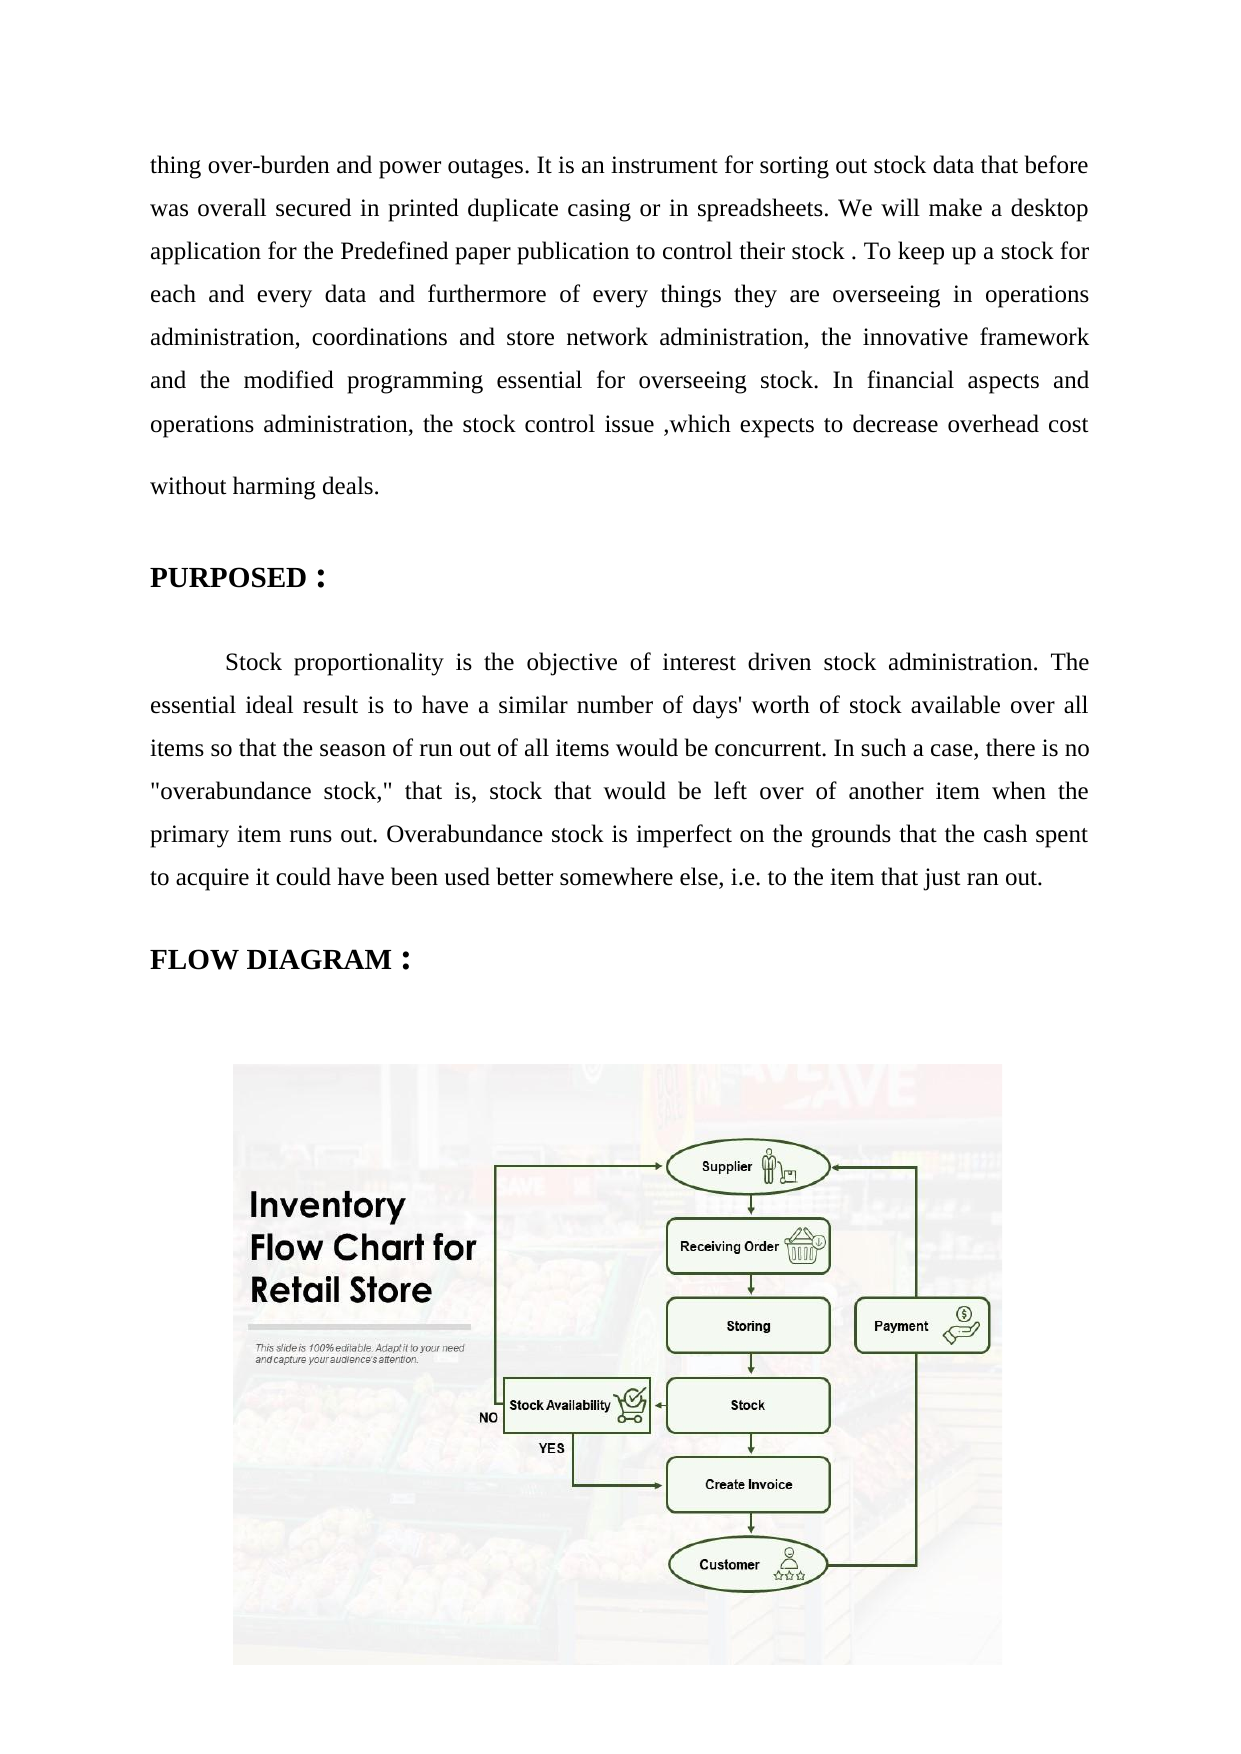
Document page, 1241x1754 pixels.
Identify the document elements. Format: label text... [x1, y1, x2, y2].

text PURPOSED : [150, 553, 1090, 596]
text thing over-burden and power outages. It is an instrument for sorting out stock data that before was overall secured in printed duplicate casing or in spreadsheets. We will make a desktop application for the Predefined paper publication to control their stock . To keep up a stock for each and every data and furthermore of every things they are overseeing in operations administration, coordinations and store network administration, the innovative framework and the modified programming essential for overseeing stock. In financial aspects and operations administration, the stock control issue ,which expects to decrease overhead cost without harming deals. [150, 150, 1090, 502]
text FLOW DIAGRAM : [150, 935, 1090, 978]
text Stock proportionality is the objective of interest driven stock administration. The essential ideal result is to have a similar number of days' worth of stock available over all items so that the season of run out of all items would be concurrent. In such a case, there is no "overabundance stock," that is, stock that would be left over of another item when the primary item runs out. Overabundance stock is imperfect on the grounds that the cash spent to acquire it could have been used better somewhere else, i.e. to the item that just ran out. [150, 647, 1090, 891]
picture [233, 1064, 1003, 1665]
